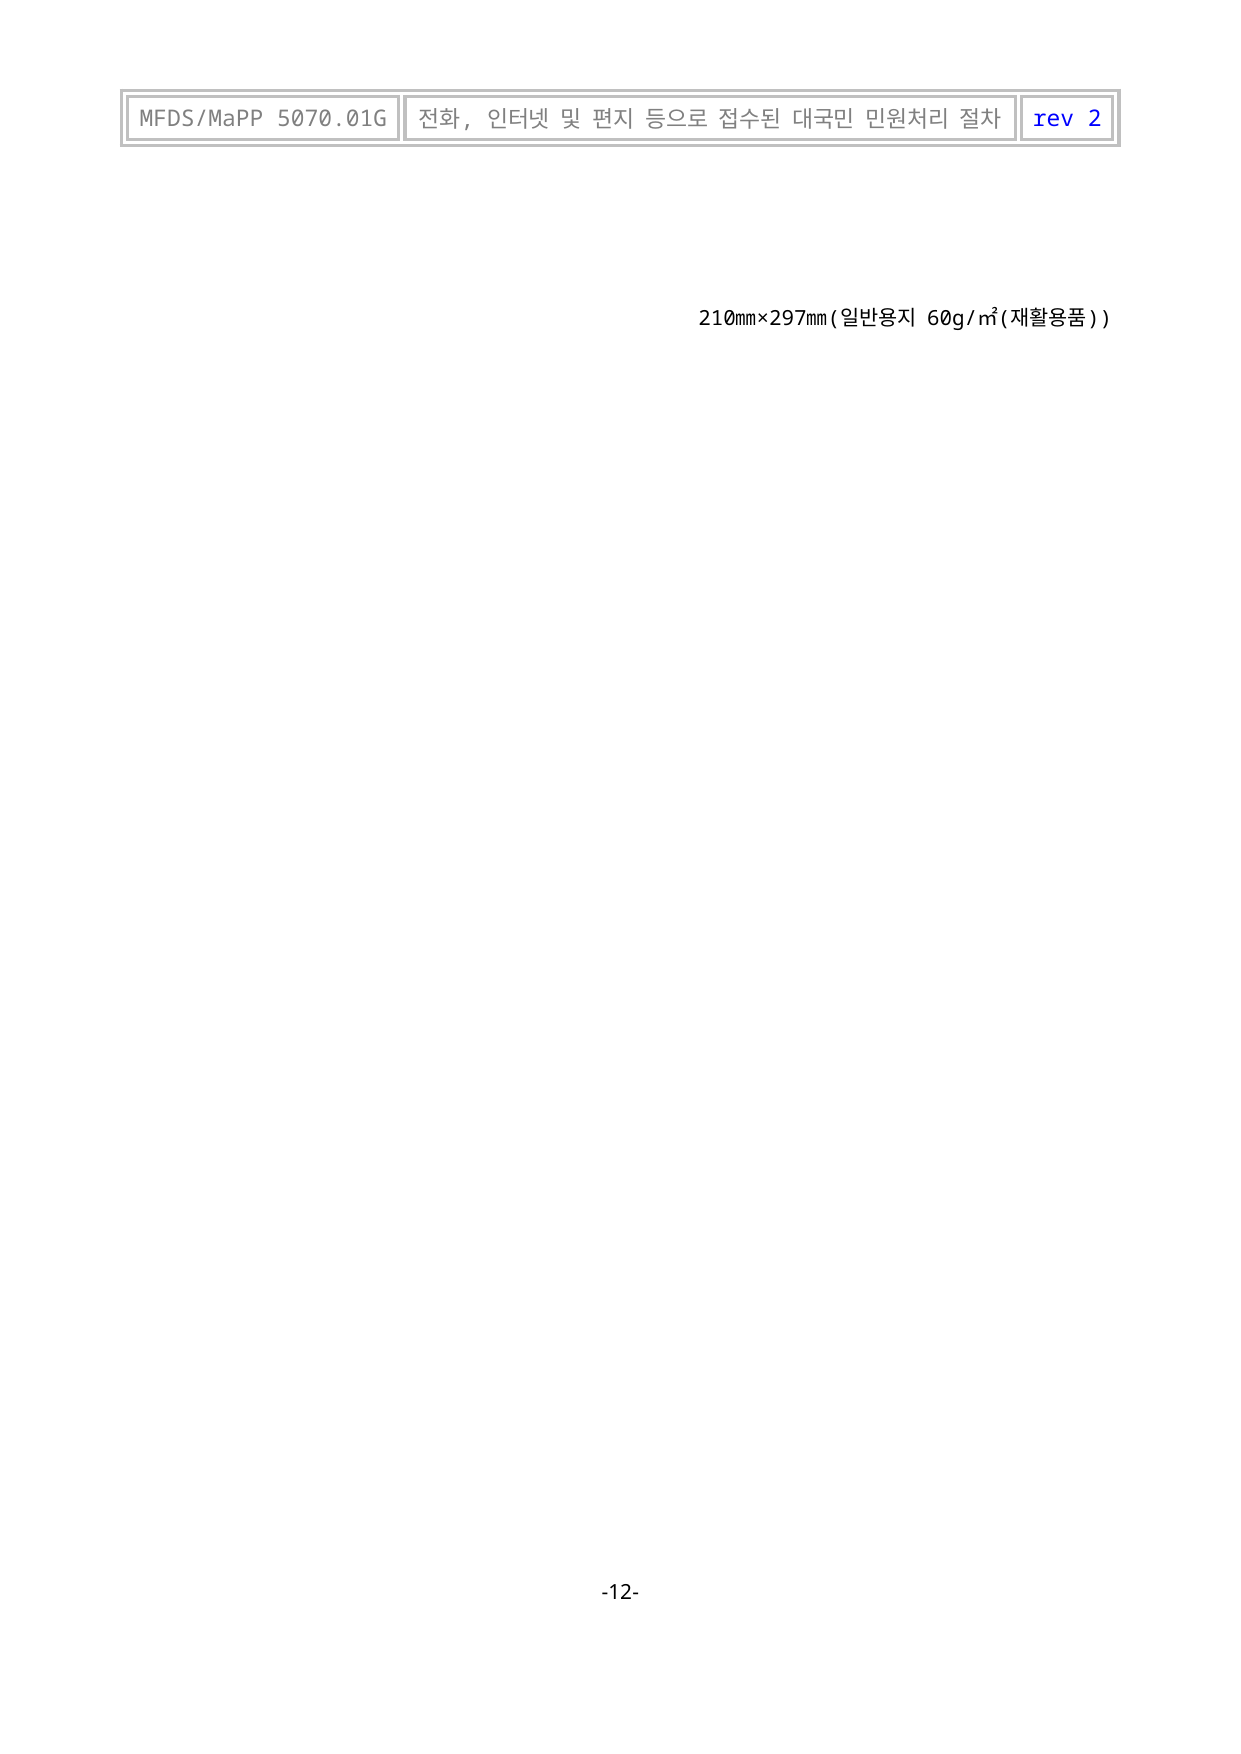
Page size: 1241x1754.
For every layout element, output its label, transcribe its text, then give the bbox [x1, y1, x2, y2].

text 210㎜×297㎜(일반용지 60g/㎡(재활용품)) [128, 301, 1112, 331]
